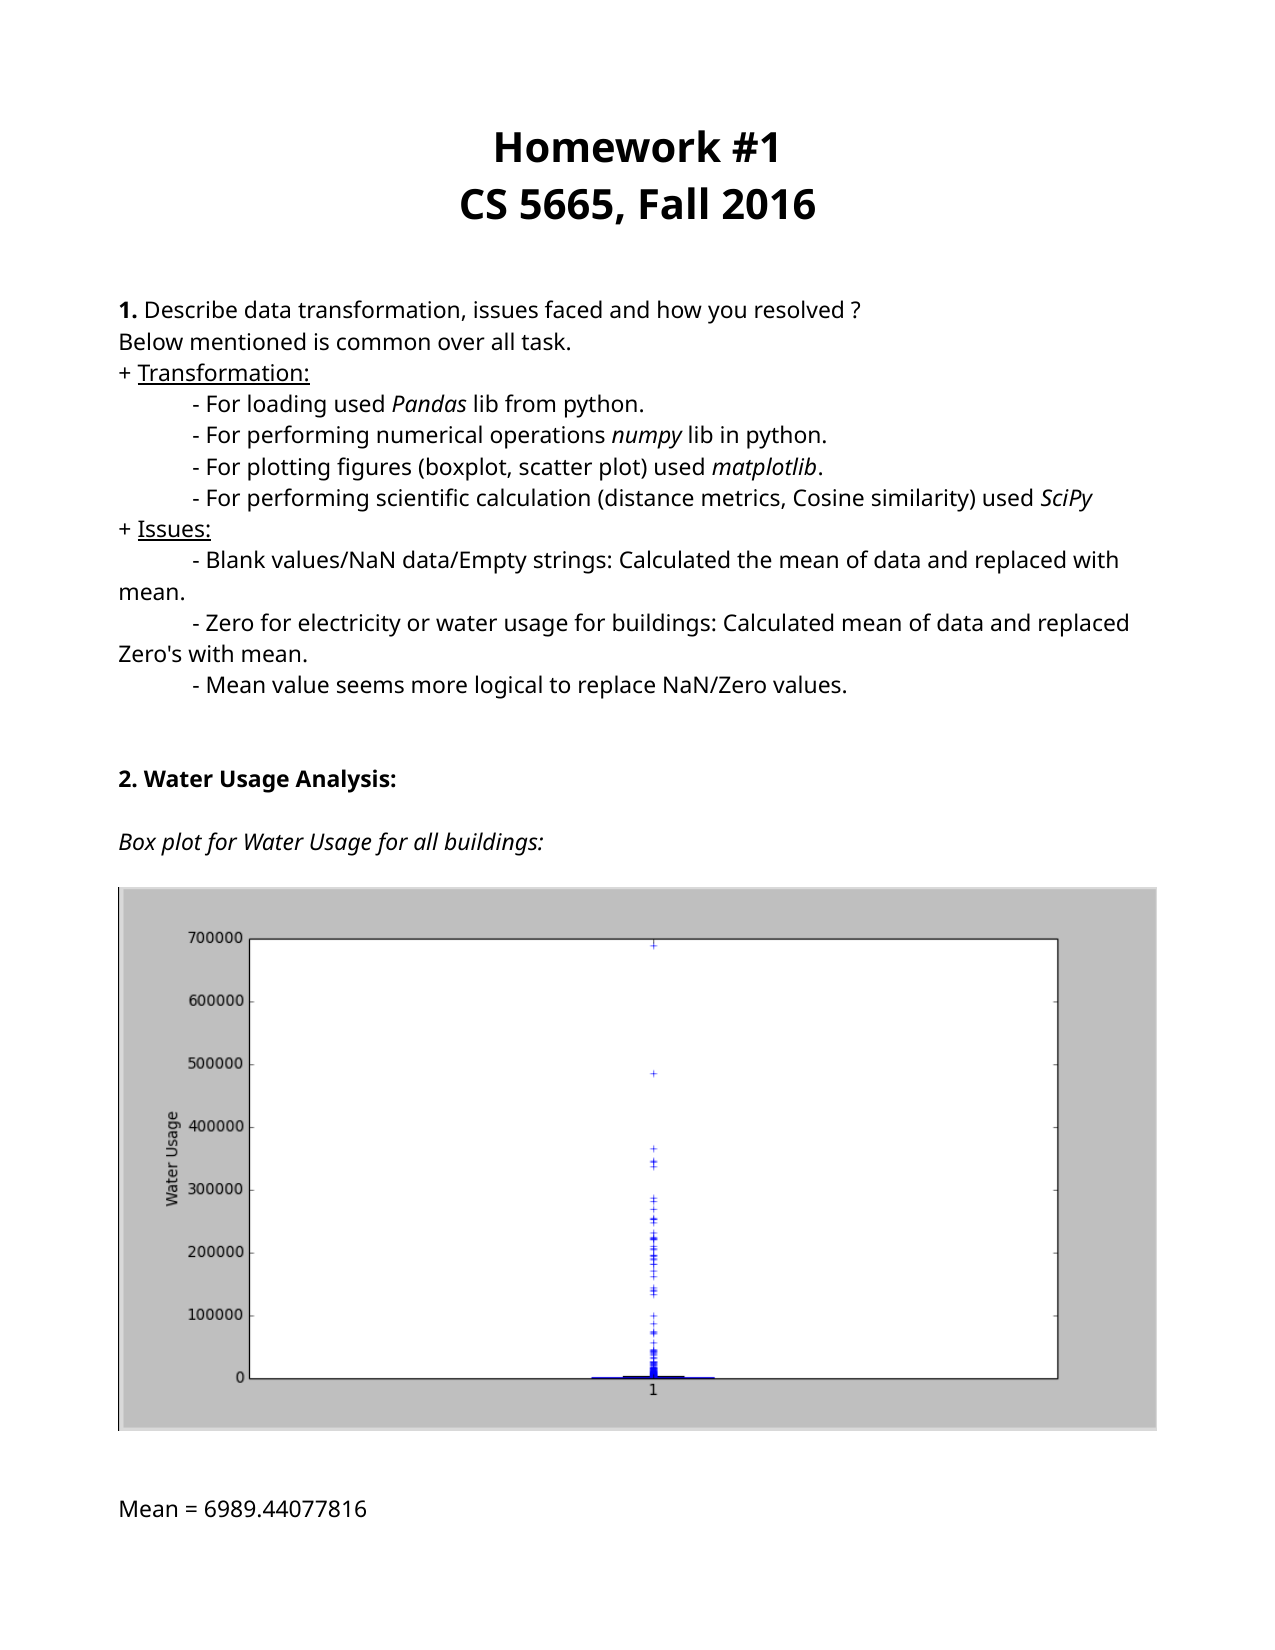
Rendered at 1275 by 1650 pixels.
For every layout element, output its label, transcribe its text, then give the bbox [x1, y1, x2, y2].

text - For performing scientific calculation (distance metrics, Cosine similarity) used SciPy [118, 482, 1157, 513]
text Homework #1 [118, 118, 1157, 175]
text + Issues: [118, 513, 1157, 544]
text 2. Water Usage Analysis: [118, 763, 1157, 794]
text Box plot for Water Usage for all buildings: [118, 825, 1157, 857]
picture [118, 887, 1157, 1431]
text - For performing numerical operations numpy lib in python. [118, 419, 1157, 450]
text CS 5665, Fall 2016 [118, 175, 1157, 232]
text - Mean value seems more logical to replace NaN/Zero values. [118, 669, 1157, 700]
text - Zero for electricity or water usage for buildings: Calculated mean of data and replaced Zero's with mean. [118, 607, 1157, 669]
text - Blank values/NaN data/Empty strings: Calculated the mean of data and replaced with mean. [118, 544, 1157, 607]
text - For plotting figures (boxplot, scatter plot) used matplotlib. [118, 450, 1157, 482]
text - For loading used Pandas lib from python. [118, 388, 1157, 419]
text 1. Describe data transformation, issues faced and how you resolved ? [118, 294, 1157, 325]
text Mean = 6989.44077816 [118, 1493, 1157, 1524]
text + Transformation: [118, 357, 1157, 388]
text Below mentioned is common over all task. [118, 325, 1157, 357]
